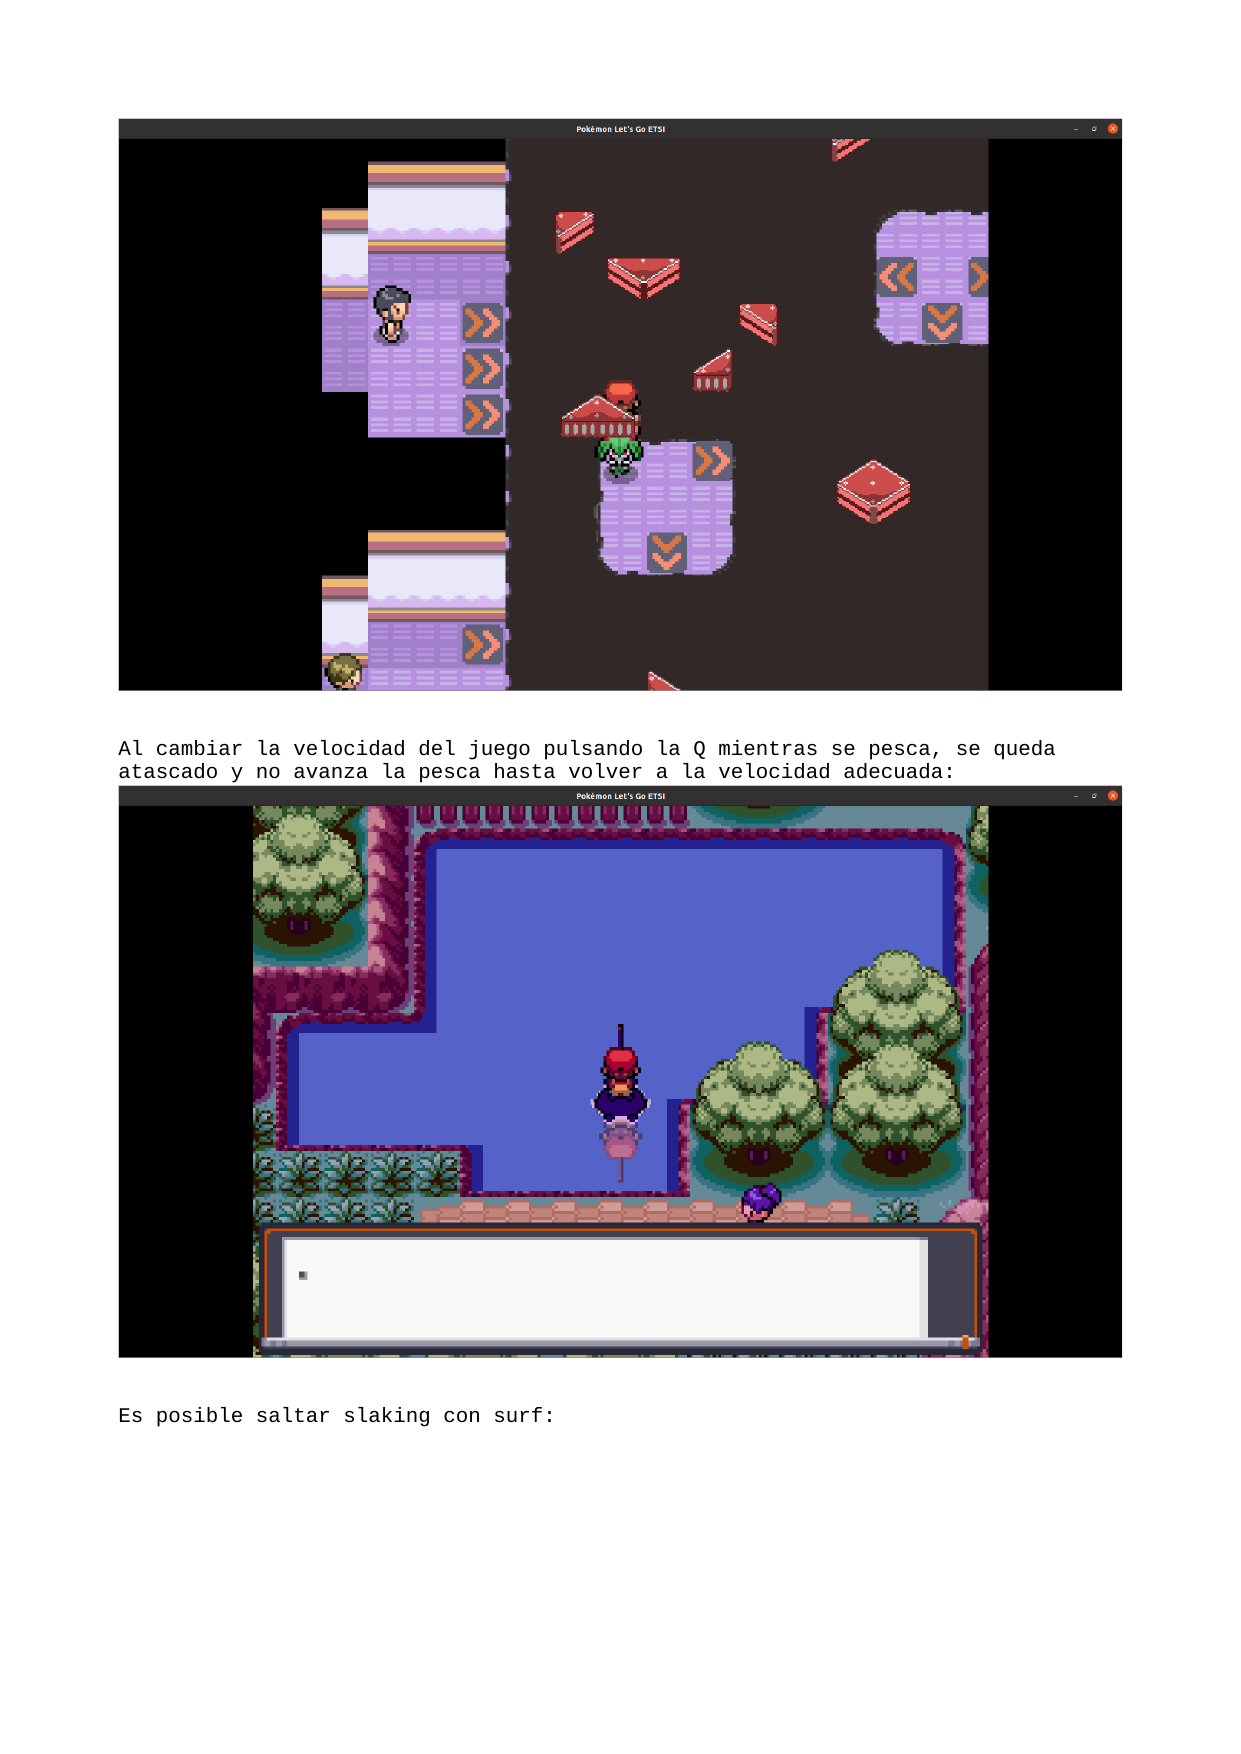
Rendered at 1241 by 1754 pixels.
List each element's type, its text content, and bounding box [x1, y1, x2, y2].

text Es posible saltar slaking con surf: [118, 1405, 1122, 1429]
text Al cambiar la velocidad del juego pulsando la Q mientras se pesca, se queda atascado y no avanza la pesca hasta volver a la velocidad adecuada: [118, 738, 1122, 785]
picture [118, 785, 1123, 1358]
picture [118, 118, 1123, 691]
